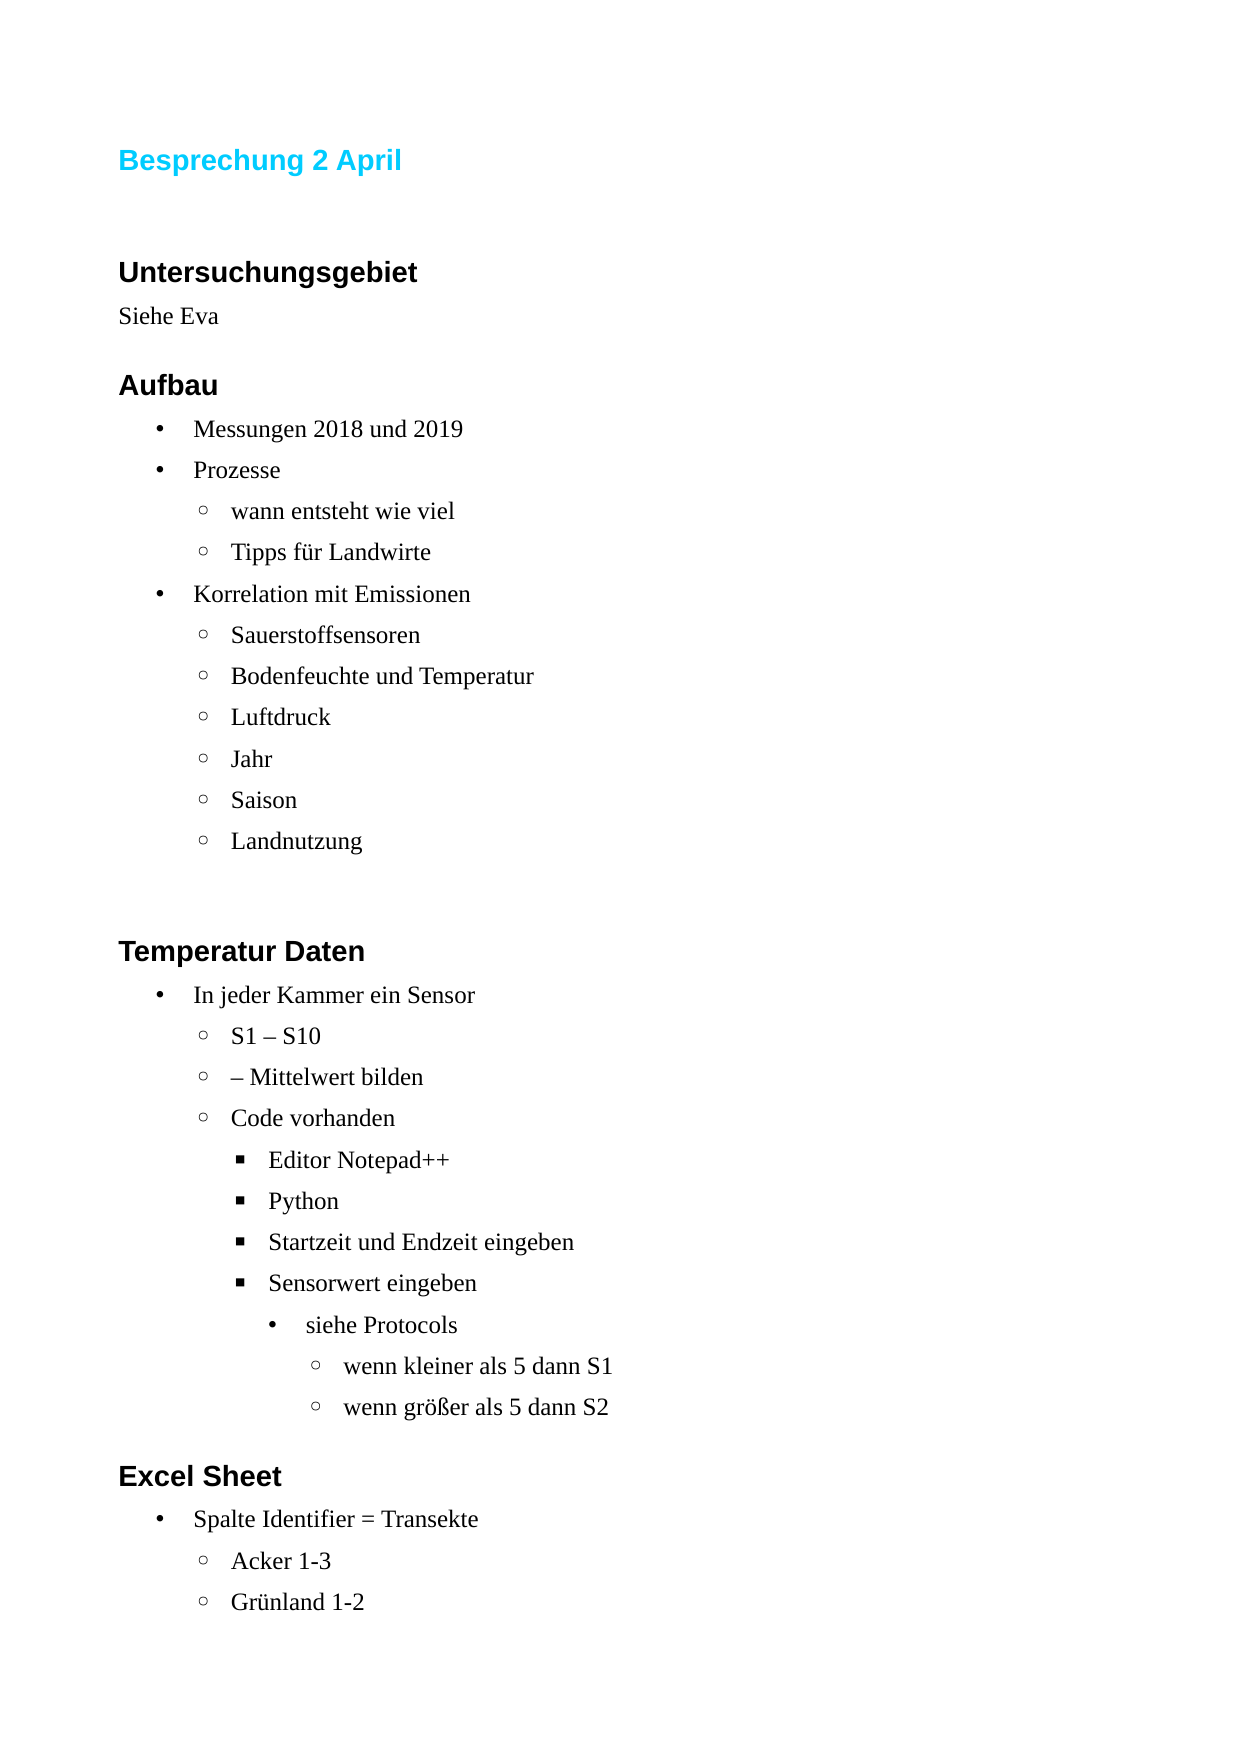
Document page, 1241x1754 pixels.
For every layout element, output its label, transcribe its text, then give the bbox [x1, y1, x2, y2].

list Jahr [193, 744, 1122, 772]
subtitle Temperatur Daten [118, 934, 1122, 967]
list Editor Notepad++ [231, 1145, 1122, 1173]
list siehe Protocols [268, 1310, 1122, 1338]
list Luftdruck [193, 702, 1122, 731]
list Prozesse [156, 455, 1122, 484]
list Landnutzung [193, 826, 1122, 855]
subtitle Besprechung 2 April [118, 143, 1122, 177]
list Spalte Identifier = Transekte [156, 1504, 1122, 1533]
list Korrelation mit Emissionen [156, 579, 1122, 607]
subtitle Excel Sheet [118, 1458, 1122, 1492]
subtitle Untersuchungsgebiet [118, 255, 1122, 289]
list wann entsteht wie viel [193, 496, 1122, 525]
list Messungen 2018 und 2019 [156, 414, 1122, 442]
list Acker 1-3 [193, 1546, 1122, 1574]
list In jeder Kammer ein Sensor [156, 980, 1122, 1008]
list Startzeit und Endzeit eingeben [231, 1227, 1122, 1256]
list Saison [193, 785, 1122, 814]
list Grünland 1-2 [193, 1587, 1122, 1616]
list Code vorhanden [193, 1103, 1122, 1132]
list – Mittelwert bilden [193, 1062, 1122, 1091]
list wenn größer als 5 dann S2 [306, 1392, 1122, 1421]
list Sensorwert eingeben [231, 1268, 1122, 1297]
list S1 – S10 [193, 1021, 1122, 1050]
list Bodenfeuchte und Temperatur [193, 661, 1122, 690]
list Python [231, 1186, 1122, 1215]
list Sauerstoffsensoren [193, 620, 1122, 649]
list Tipps für Landwirte [193, 537, 1122, 566]
subtitle Aufbau [118, 368, 1122, 401]
text Siehe Eva [118, 301, 1122, 330]
list wenn kleiner als 5 dann S1 [306, 1351, 1122, 1380]
